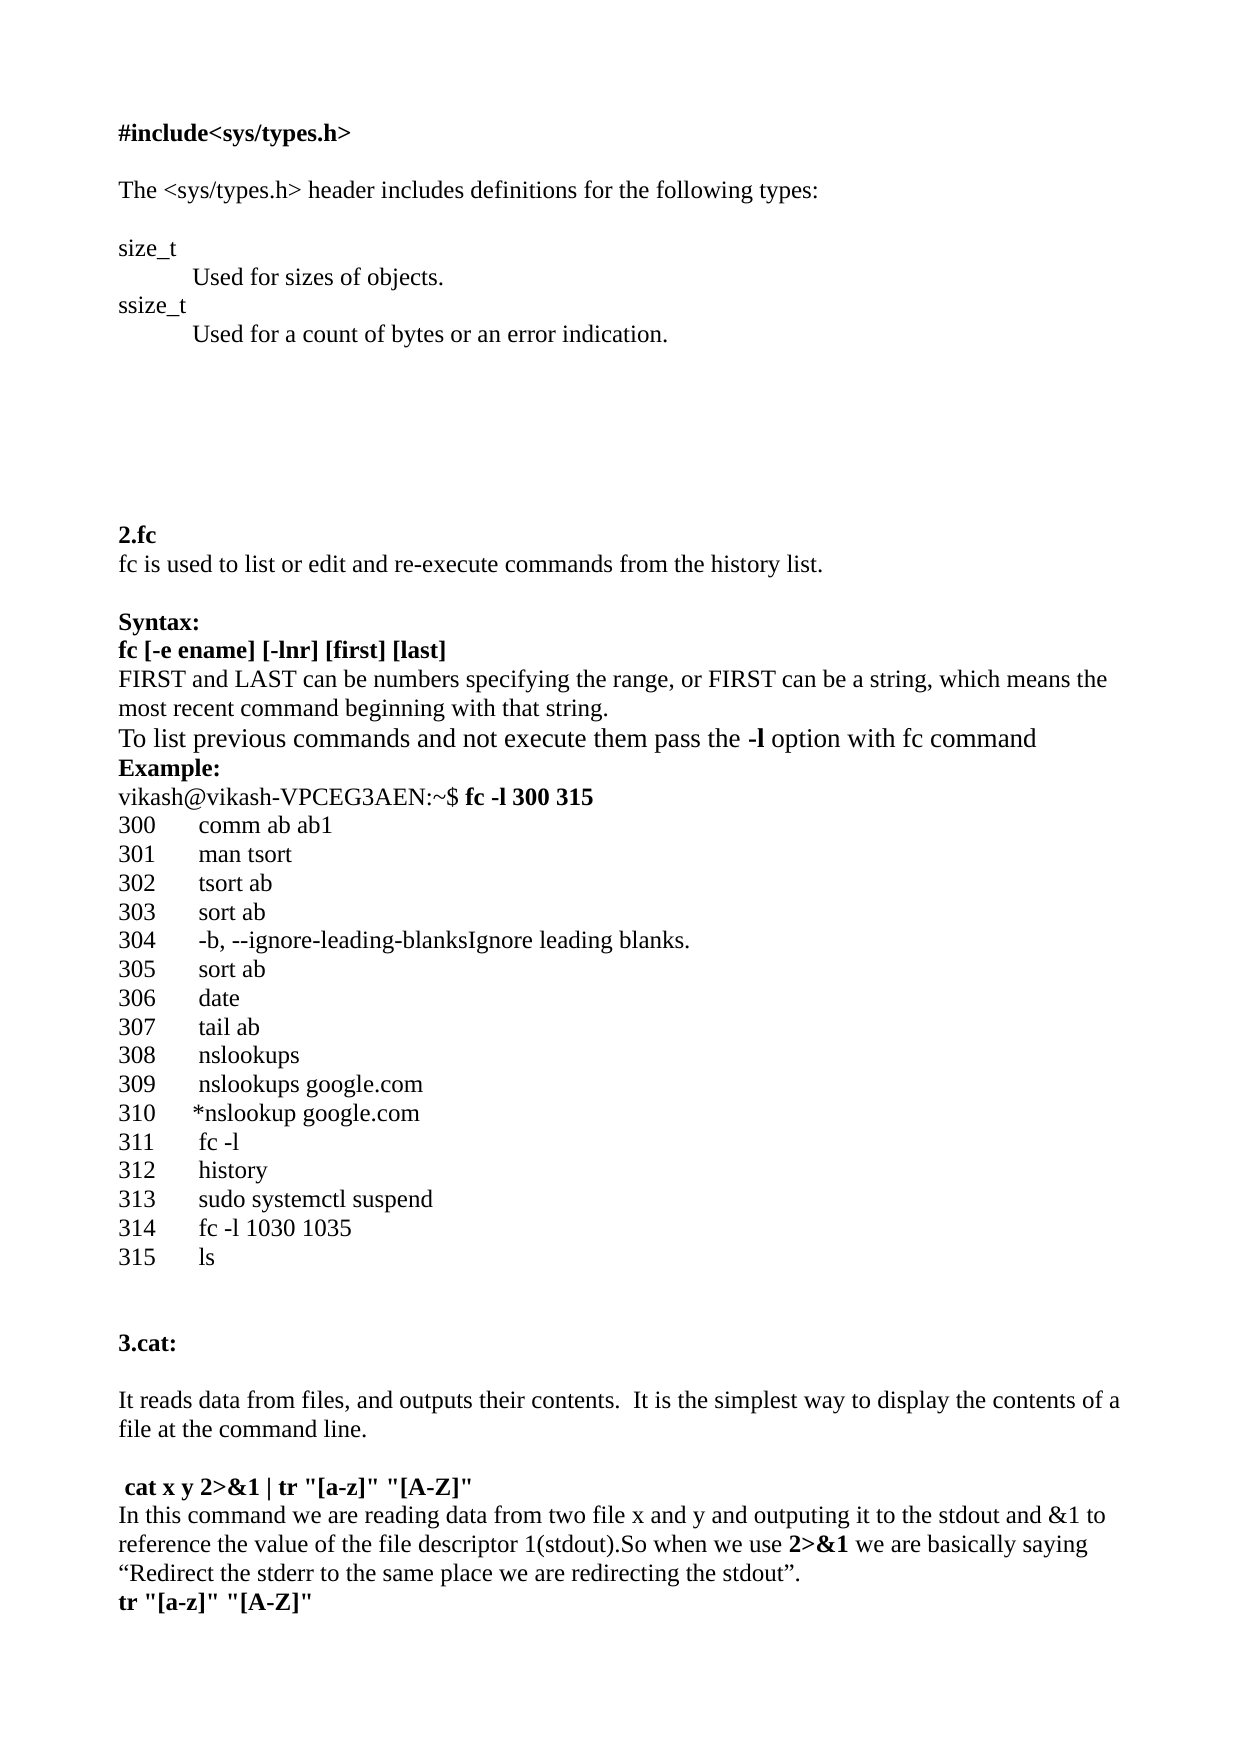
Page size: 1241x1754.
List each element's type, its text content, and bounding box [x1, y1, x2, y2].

text tr "[a-z]" "[A-Z]" [118, 1587, 1122, 1616]
text 2.fc [118, 521, 1122, 549]
text To list previous commands and not execute them pass the -l option with fc command [118, 722, 1122, 753]
text fc [-e ename] [-lnr] [first] [last] [118, 636, 1122, 664]
text 315 ls [118, 1242, 1122, 1271]
text 305 sort ab [118, 954, 1122, 983]
text Used for sizes of objects. [118, 262, 1122, 291]
text vikash@vikash-VPCEG3AEN:~$ fc -l 300 315 [118, 782, 1122, 811]
text Syntax: [118, 607, 1122, 636]
text FIRST and LAST can be numbers specifying the range, or FIRST can be a string, which means the most recent command beginning with that string. [118, 664, 1122, 722]
text 308 nslookups [118, 1041, 1122, 1069]
text 301 man tsort [118, 839, 1122, 868]
text Example: [118, 753, 1122, 782]
text 303 sort ab [118, 897, 1122, 926]
text 304 -b, --ignore-leading-blanksIgnore leading blanks. [118, 926, 1122, 954]
text 306 date [118, 983, 1122, 1012]
text 314 fc -l 1030 1035 [118, 1213, 1122, 1242]
text ssize_t [118, 291, 1122, 319]
text Used for a count of bytes or an error indication. [118, 319, 1122, 348]
text 313 sudo systemctl suspend [118, 1184, 1122, 1213]
text 310 *nslookup google.com [118, 1098, 1122, 1127]
text It reads data from files, and outputs their contents. It is the simplest way to display the contents of a file at the command line. [118, 1386, 1122, 1443]
text The <sys/types.h> header includes definitions for the following types: [118, 176, 1122, 204]
text #include<sys/types.h> [118, 118, 1122, 147]
text 311 fc -l [118, 1127, 1122, 1156]
text fc is used to list or edit and re-execute commands from the history list. [118, 549, 1122, 578]
text 300 comm ab ab1 [118, 811, 1122, 839]
text 3.cat: [118, 1328, 1122, 1357]
text In this command we are reading data from two file x and y and outputing it to the stdout and &1 to reference the value of the file descriptor 1(stdout).So when we use 2>&1 we are basically saying “Redirect the stderr to the same place we are redirecting the stdout”. [118, 1501, 1122, 1587]
text cat x y 2>&1 | tr "[a-z]" "[A-Z]" [118, 1472, 1122, 1501]
text 312 history [118, 1156, 1122, 1184]
text 307 tail ab [118, 1012, 1122, 1041]
text 302 tsort ab [118, 868, 1122, 897]
text 309 nslookups google.com [118, 1069, 1122, 1098]
text size_t [118, 233, 1122, 262]
